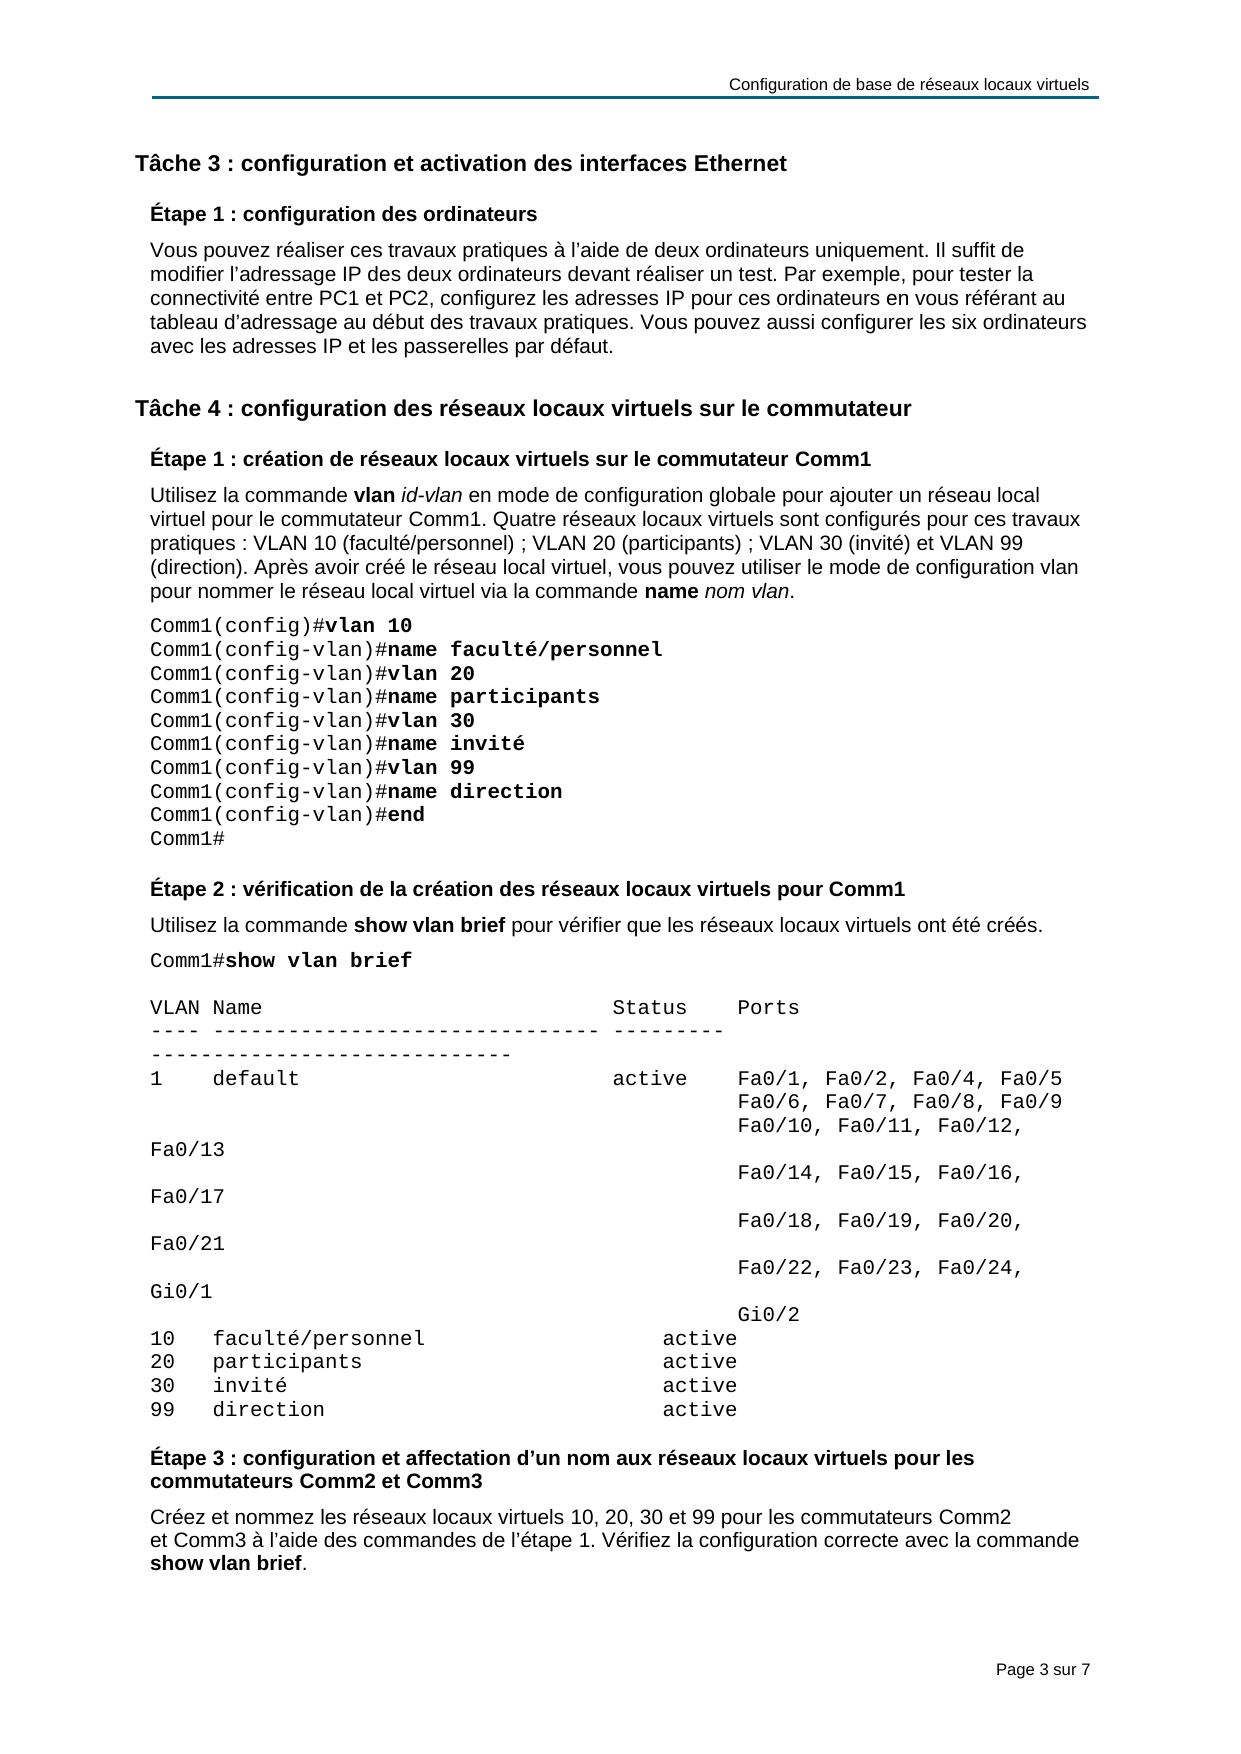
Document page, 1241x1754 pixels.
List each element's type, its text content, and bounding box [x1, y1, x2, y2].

text Comm1(config-vlan)#name participants [150, 686, 1090, 710]
text Comm1(config-vlan)#vlan 99 [150, 757, 1090, 781]
text Utilisez la commande vlan id-vlan en mode de configuration globale pour ajouter un réseau local virtuel pour le commutateur Comm1. Quatre réseaux locaux virtuels sont configurés pour ces travaux pratiques : VLAN 10 (faculté/personnel) ; VLAN 20 (participants) ; VLAN 30 (invité) et VLAN 99 (direction). Après avoir créé le réseau local virtuel, vous pouvez utiliser le mode de configuration vlan pour nommer le réseau local virtuel via la commande name nom vlan. [150, 483, 1090, 603]
text Fa0/6, Fa0/7, Fa0/8, Fa0/9 [150, 1091, 1090, 1115]
text Gi0/2 [150, 1304, 1090, 1328]
text Tâche 3 : configuration et activation des interfaces Ethernet [135, 150, 1090, 176]
text Utilisez la commande show vlan brief pour vérifier que les réseaux locaux virtuels ont été créés. [150, 913, 1090, 937]
text Vous pouvez réaliser ces travaux pratiques à l’aide de deux ordinateurs uniquement. Il suffit de modifier l’adressage IP des deux ordinateurs devant réaliser un test. Par exemple, pour tester la connectivité entre PC1 et PC2, configurez les adresses IP pour ces ordinateurs en vous référant au tableau d’adressage au début des travaux pratiques. Vous pouvez aussi configurer les six ordinateurs avec les adresses IP et les passerelles par défaut. [150, 238, 1090, 358]
text Créez et nommez les réseaux locaux virtuels 10, 20, 30 et 99 pour les commutateurs Comm2 et Comm3 à l’aide des commandes de l’étape 1. Vérifiez la configuration correcte avec la commande show vlan brief. [150, 1506, 1090, 1574]
text Comm1# [150, 828, 1090, 852]
text Fa0/14, Fa0/15, Fa0/16, Fa0/17 [150, 1162, 1090, 1210]
text 20 participants active [150, 1352, 1090, 1375]
text Fa0/18, Fa0/19, Fa0/20, Fa0/21 [150, 1210, 1090, 1257]
text Fa0/10, Fa0/11, Fa0/12, Fa0/13 [150, 1115, 1090, 1162]
text Comm1(config-vlan)#end [150, 804, 1090, 828]
text Comm1(config-vlan)#name invité [150, 733, 1090, 757]
text Étape 1 : création de réseaux locaux virtuels sur le commutateur Comm1 [150, 446, 1090, 470]
text 1 default active Fa0/1, Fa0/2, Fa0/4, Fa0/5 [150, 1068, 1090, 1091]
text Comm1(config)#vlan 10 [150, 615, 1090, 639]
text 30 invité active [150, 1375, 1090, 1399]
text Étape 2 : vérification de la création des réseaux locaux virtuels pour Comm1 [150, 877, 1090, 901]
text Comm1(config-vlan)#name faculté/personnel [150, 639, 1090, 662]
text Tâche 4 : configuration des réseaux locaux virtuels sur le commutateur [135, 395, 1090, 421]
text Étape 3 : configuration et affectation d’un nom aux réseaux locaux virtuels pour les commutateurs Comm2 et Comm3 [150, 1447, 1090, 1493]
text ---- ------------------------------- --------- ----------------------------- [150, 1021, 1090, 1068]
text VLAN Name Status Ports [150, 997, 1090, 1021]
text 10 faculté/personnel active [150, 1328, 1090, 1352]
text Comm1(config-vlan)#name direction [150, 781, 1090, 804]
text Étape 1 : configuration des ordinateurs [150, 201, 1090, 225]
text Comm1#show vlan brief [150, 949, 1090, 973]
text Fa0/22, Fa0/23, Fa0/24, Gi0/1 [150, 1257, 1090, 1304]
text 99 direction active [150, 1399, 1090, 1422]
text Comm1(config-vlan)#vlan 30 [150, 710, 1090, 733]
text Comm1(config-vlan)#vlan 20 [150, 662, 1090, 686]
